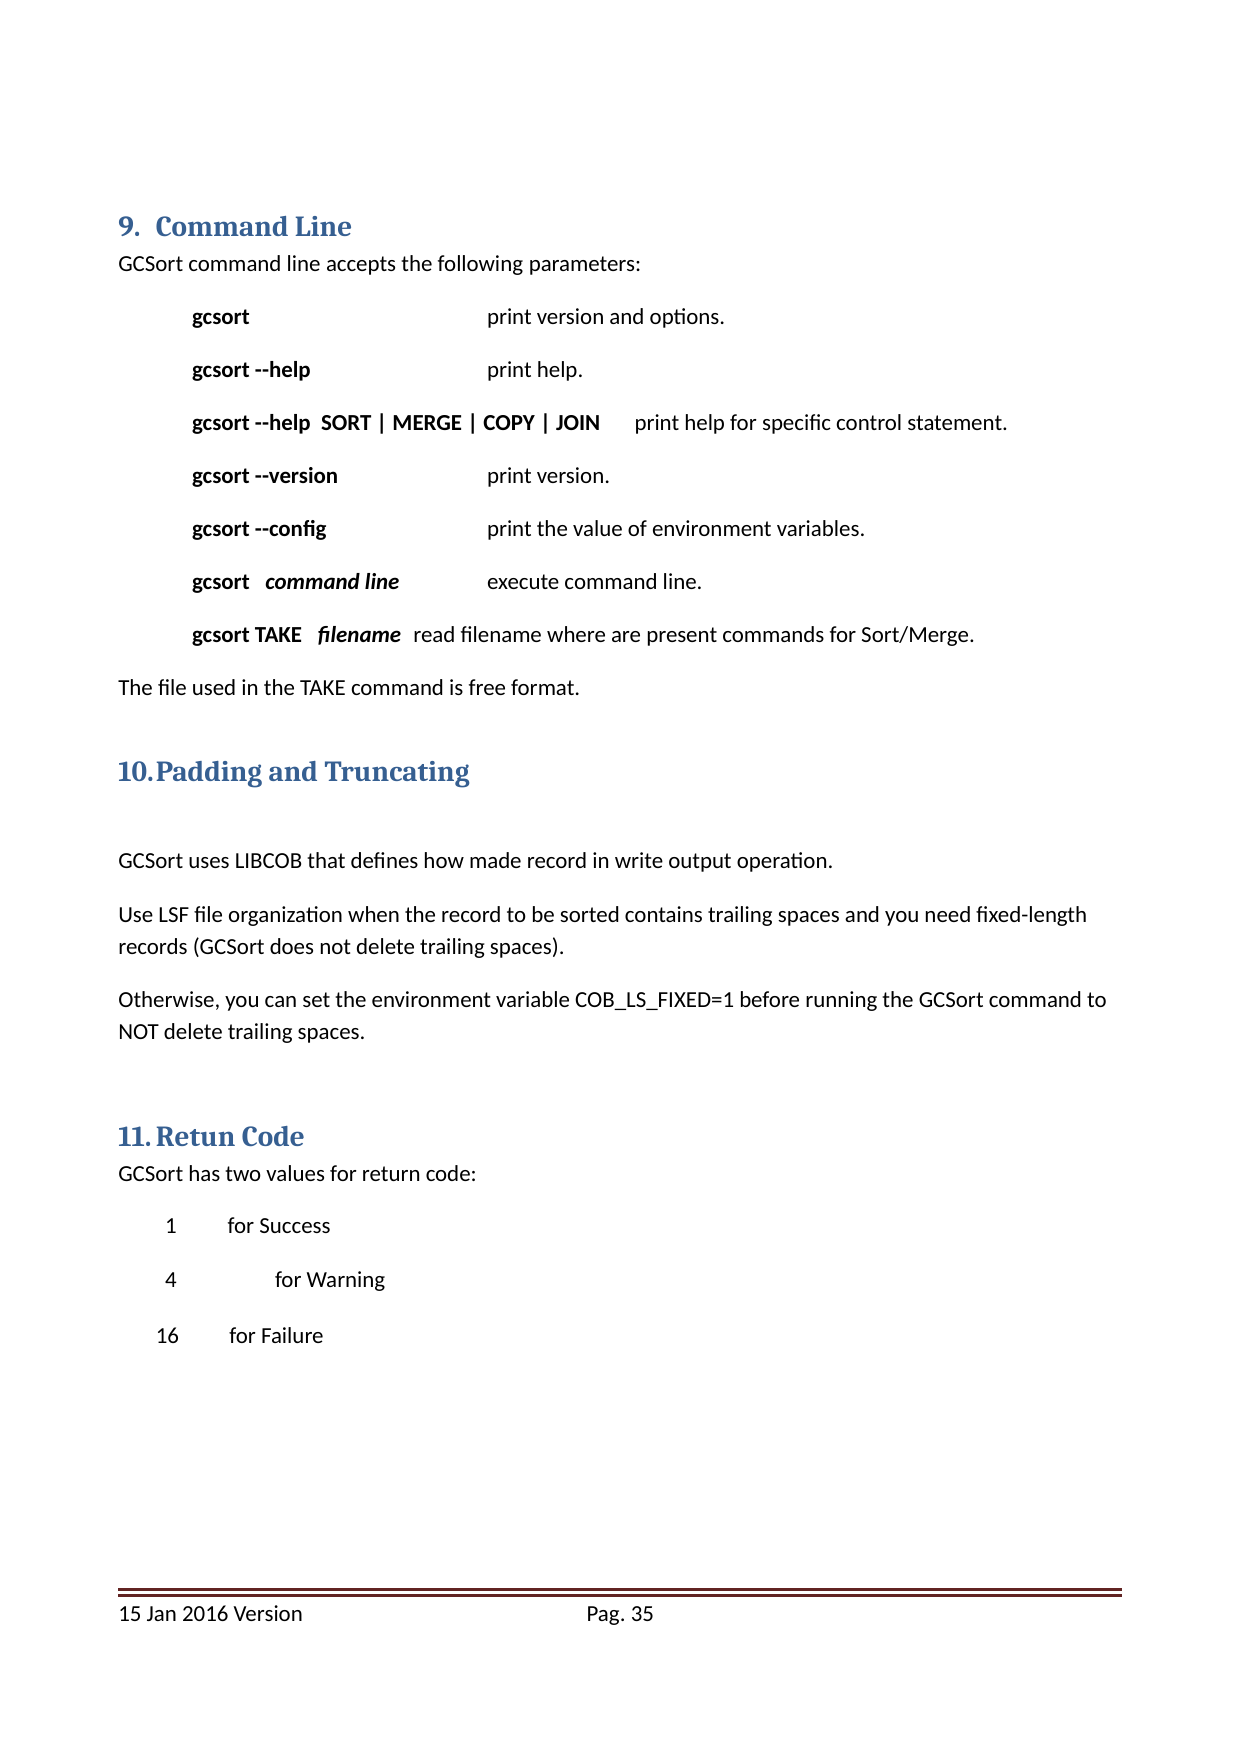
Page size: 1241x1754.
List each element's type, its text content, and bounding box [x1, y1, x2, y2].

text gcsort command line execute command line. [192, 567, 1122, 595]
text gcsort --help SORT | MERGE | COPY | JOIN print help for specific control statement. [192, 408, 1122, 436]
list Padding and Truncating [118, 755, 1122, 789]
text GCSort has two values for return code: [118, 1159, 1122, 1187]
text Use LSF file organization when the record to be sorted contains trailing spaces and you need fixed-length records (GCSort does not delete trailing spaces). [118, 900, 1122, 960]
text The file used in the TAKE command is free format. [118, 673, 1122, 701]
text GCSort command line accepts the following parameters: [118, 249, 1122, 277]
list for Success [165, 1212, 1122, 1240]
list for Failure [156, 1321, 1122, 1349]
text GCSort uses LIBCOB that defines how made record in write output operation. [118, 847, 1122, 875]
text 4 for Warning [165, 1265, 1122, 1293]
text gcsort --help print help. [192, 355, 1122, 383]
text gcsort --version print version. [192, 461, 1122, 489]
text gcsort print version and options. [192, 302, 1122, 330]
list Command Line [118, 210, 1122, 244]
text gcsort --config print the value of environment variables. [192, 514, 1122, 542]
text Otherwise, you can set the environment variable COB_LS_FIXED=1 before running the GCSort command to NOT delete trailing spaces. [118, 985, 1122, 1045]
text gcsort TAKE filename read filename where are present commands for Sort/Merge. [192, 620, 1122, 648]
list Retun Code [118, 1120, 1122, 1154]
